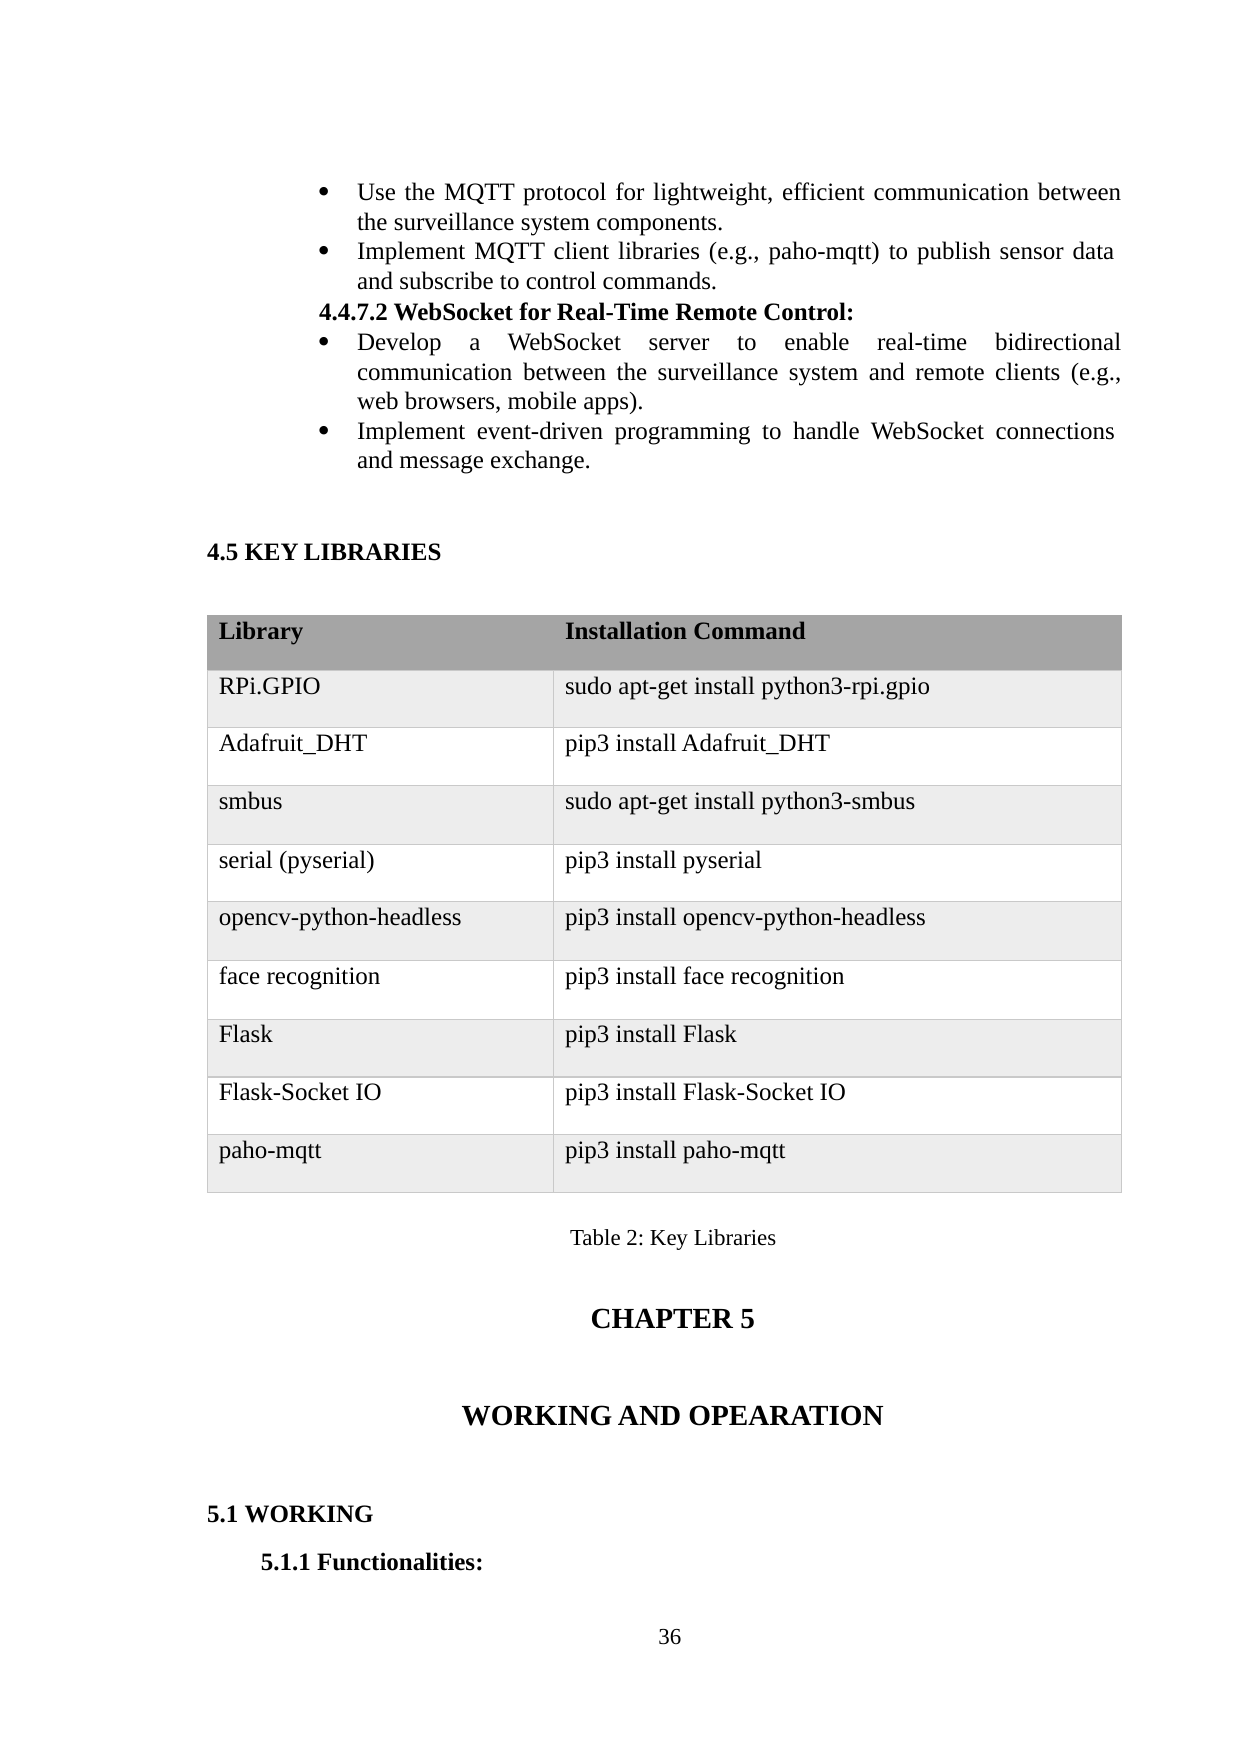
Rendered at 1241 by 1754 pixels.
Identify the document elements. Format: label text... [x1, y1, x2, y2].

table_cell smbus [208, 786, 553, 844]
list Use the MQTT protocol for lightweight, efficient communication between the surveillance system components. [319, 177, 1122, 236]
table_cell serial (pyserial) [208, 845, 553, 901]
text 4.4.7.2 WebSocket for Real-Time Remote Control: [319, 297, 1122, 325]
table_cell pip3 install opencv-python-headless [554, 902, 1121, 960]
table_cell Flask [208, 1020, 553, 1076]
table_cell pip3 install paho-mqtt [554, 1135, 1121, 1192]
table_cell pip3 install Adafruit_DHT [554, 728, 1121, 785]
text Table 2: Key Libraries [224, 1224, 1122, 1250]
text 4.5 KEY LIBRARIES [207, 537, 1115, 566]
table_cell face recognition [208, 961, 553, 1018]
table_cell sudo apt-get install python3-rpi.gpio [554, 671, 1121, 727]
list Implement MQTT client libraries (e.g., paho-mqtt) to publish sensor data and subscribe to control commands. [319, 236, 1115, 295]
table_cell Flask-Socket IO [208, 1078, 553, 1134]
subtitle WORKING AND OPEARATION [223, 1398, 1122, 1432]
table_cell opencv-python-headless [208, 902, 553, 960]
table_cell Adafruit_DHT [208, 728, 553, 785]
table_cell pip3 install pyserial [554, 845, 1121, 901]
table_cell pip3 install Flask [554, 1020, 1121, 1076]
text CHAPTER 5 [223, 1301, 1122, 1334]
table_header Library [208, 616, 553, 670]
table_cell sudo apt-get install python3-smbus [554, 786, 1121, 844]
list Develop a WebSocket server to enable real-time bidirectional communication between the surveillance system and remote clients (e.g., web browsers, mobile apps). [319, 327, 1122, 415]
list Implement event-driven programming to handle WebSocket connections and message exchange. [319, 416, 1115, 474]
table_header Installation Command [554, 616, 1121, 670]
table_cell paho-mqtt [208, 1135, 553, 1192]
text 5.1.1 Functionalities: [261, 1547, 1122, 1575]
list WORKING [207, 1499, 1115, 1528]
table_cell RPi.GPIO [208, 671, 553, 727]
table_cell pip3 install face recognition [554, 961, 1121, 1018]
table_cell pip3 install Flask-Socket IO [554, 1078, 1121, 1134]
